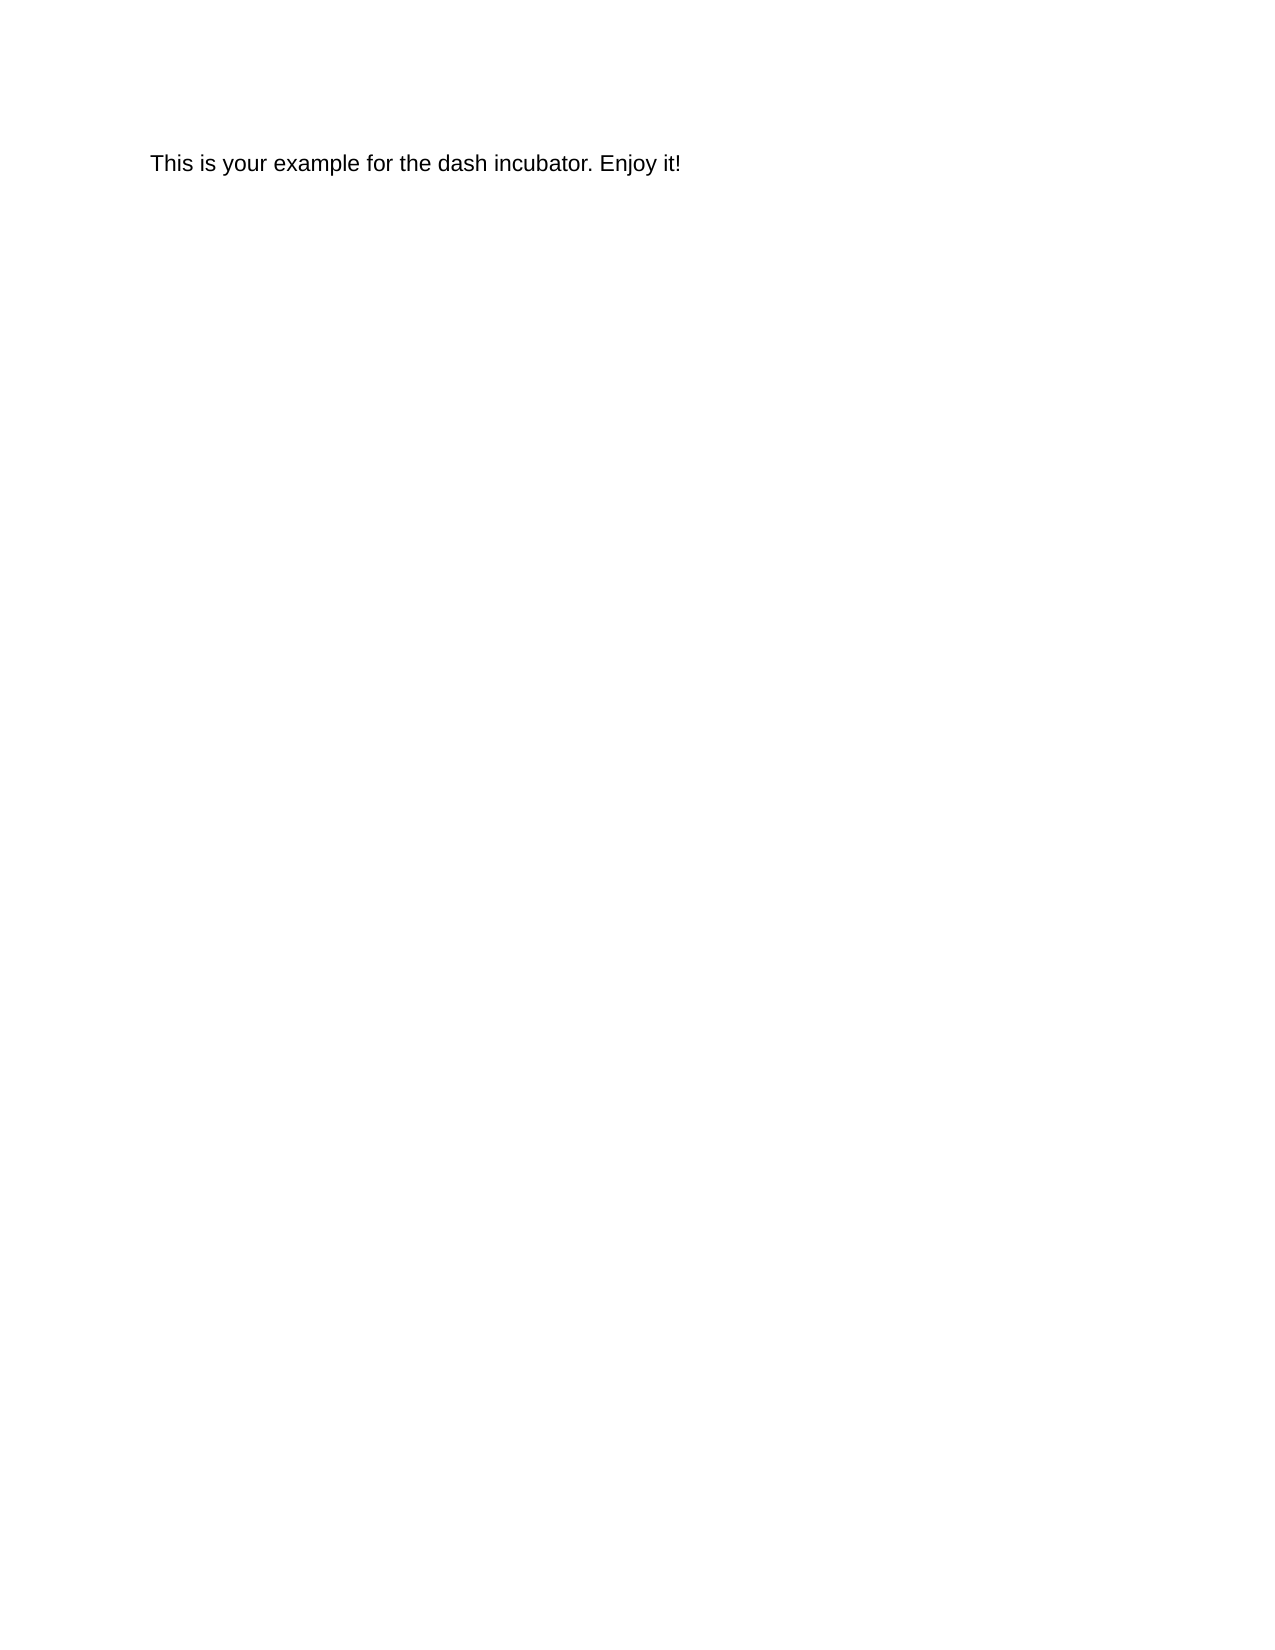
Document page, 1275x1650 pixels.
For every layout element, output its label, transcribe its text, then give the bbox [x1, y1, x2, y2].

text This is your example for the dash incubator. Enjoy it! [150, 150, 1125, 176]
